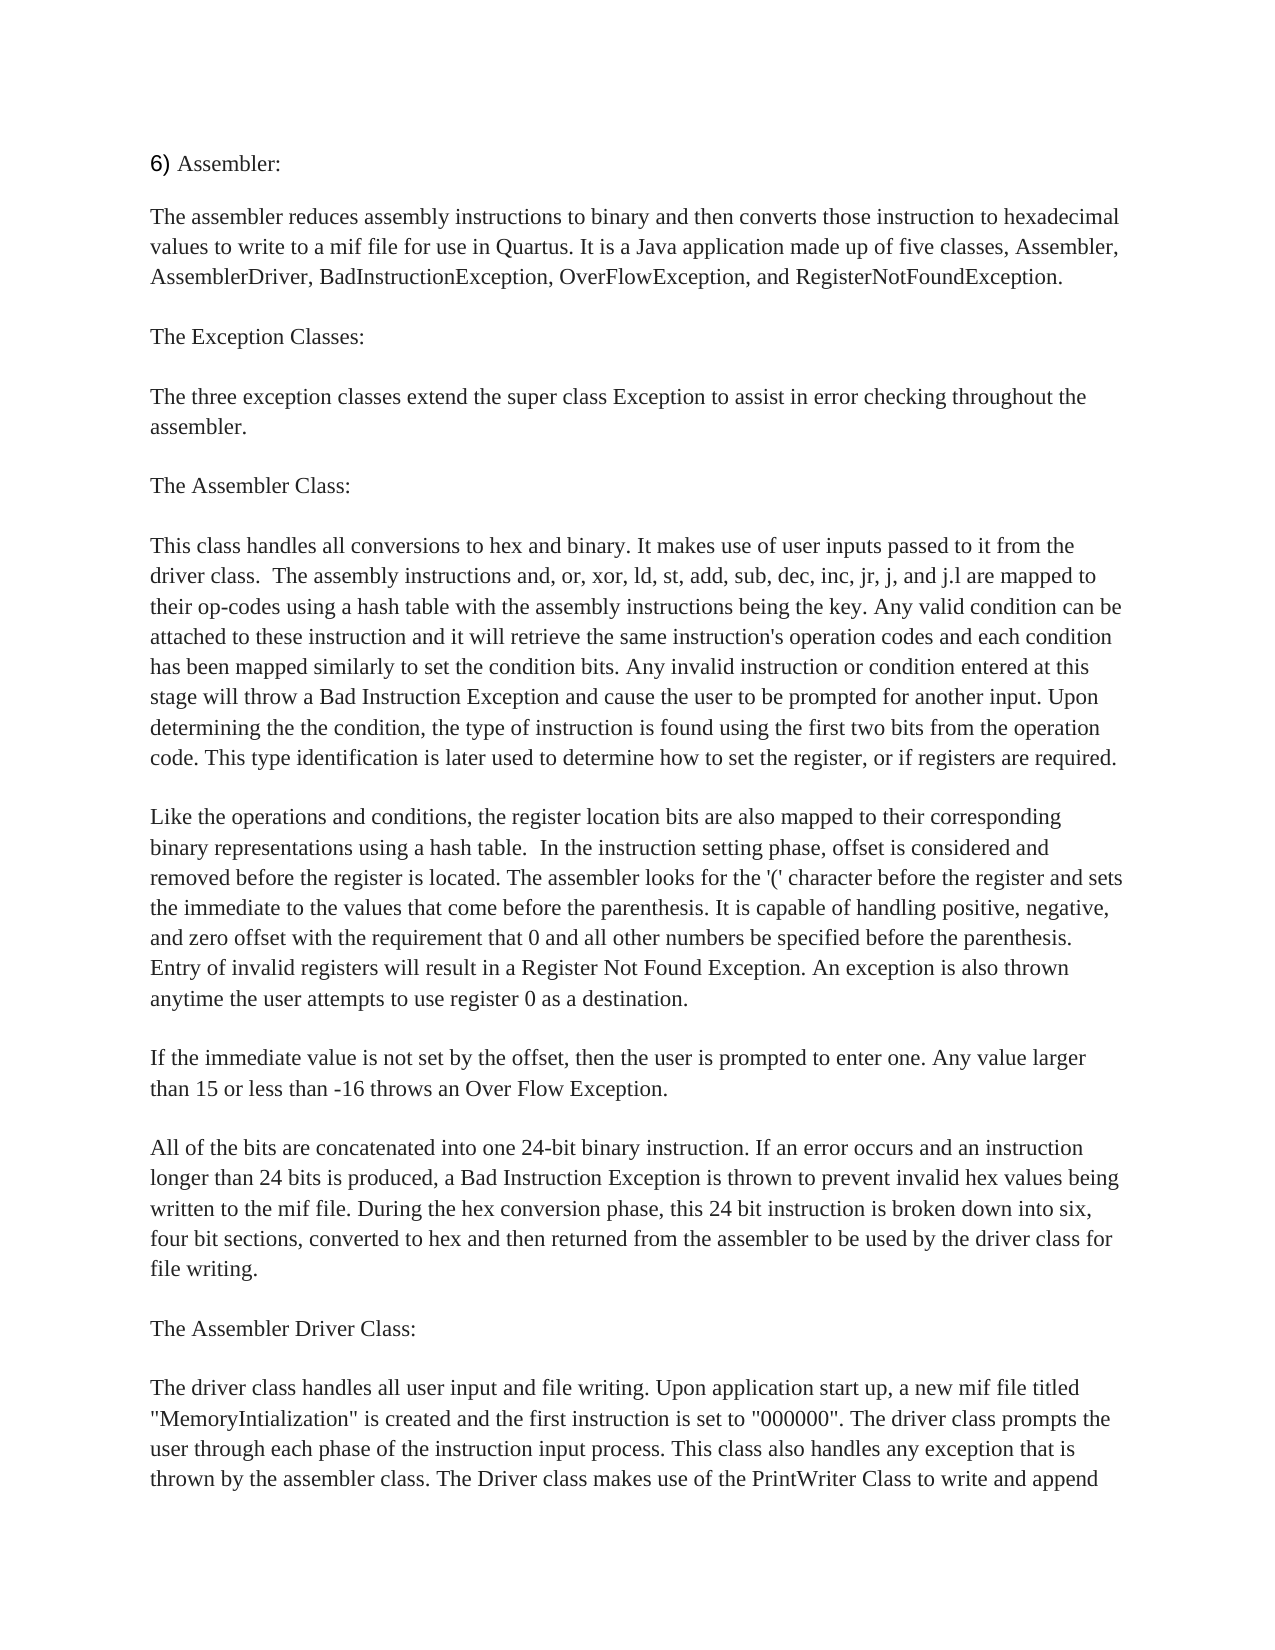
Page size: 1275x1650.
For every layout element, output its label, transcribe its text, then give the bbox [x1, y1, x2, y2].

text The Exception Classes: [150, 323, 1125, 349]
text The Assembler Class: [150, 473, 1125, 499]
text The Assembler Driver Class: [150, 1315, 1125, 1341]
text The assembler reduces assembly instructions to binary and then converts those instruction to hexadecimal values to write to a mif file for use in Quartus. It is a Java application made up of five classes, Assembler, AssemblerDriver, BadInstructionException, OverFlowException, and RegisterNotFoundException. [150, 203, 1125, 290]
text All of the bits are concatenated into one 24-bit binary instruction. If an error occurs and an instruction longer than 24 bits is produced, a Bad Instruction Exception is thrown to prevent invalid hex values being written to the mif file. During the hex conversion phase, this 24 bit instruction is broken down into six, four bit sections, converted to hex and then returned from the assembler to be used by the driver class for file writing. [150, 1134, 1125, 1281]
text The three exception classes extend the super class Exception to assist in error checking throughout the assembler. [150, 383, 1125, 439]
text Like the operations and conditions, the register location bits are also mapped to their corresponding binary representations using a hash table. In the instruction setting phase, offset is considered and removed before the register is located. The assembler looks for the '(' character before the register and sets the immediate to the values that come before the parenthesis. It is capable of handling positive, negative, and zero offset with the requirement that 0 and all other numbers be specified before the parenthesis. Entry of invalid registers will result in a Register Not Found Exception. An exception is also thrown anytime the user attempts to use register 0 as a destination. [150, 803, 1125, 1011]
text If the immediate value is not set by the offset, then the user is prompted to enter one. Any value larger than 15 or less than -16 throws an Over Flow Exception. [150, 1044, 1125, 1101]
text This class handles all conversions to hex and binary. It makes use of user inputs passed to it from the driver class. The assembly instructions and, or, xor, ld, st, add, sub, dec, inc, jr, j, and j.l are mapped to their op-codes using a hash table with the assembly instructions being the key. Any valid condition can be attached to these instruction and it will retrieve the same instruction's operation codes and each condition has been mapped similarly to set the condition bits. Any invalid instruction or condition entered at this stage will throw a Bad Instruction Exception and cause the user to be prompted for another input. Upon determining the the condition, the type of instruction is found using the first two bits from the operation code. This type identification is later used to determine how to set the register, or if registers are required. [150, 532, 1125, 770]
text 6) Assembler: [150, 150, 1125, 176]
text The driver class handles all user input and file writing. Upon application start up, a new mif file titled "MemoryIntialization" is created and the first instruction is set to "000000". The driver class prompts the user through each phase of the instruction input process. This class also handles any exception that is thrown by the assembler class. The Driver class makes use of the PrintWriter Class to write and append [150, 1374, 1125, 1491]
